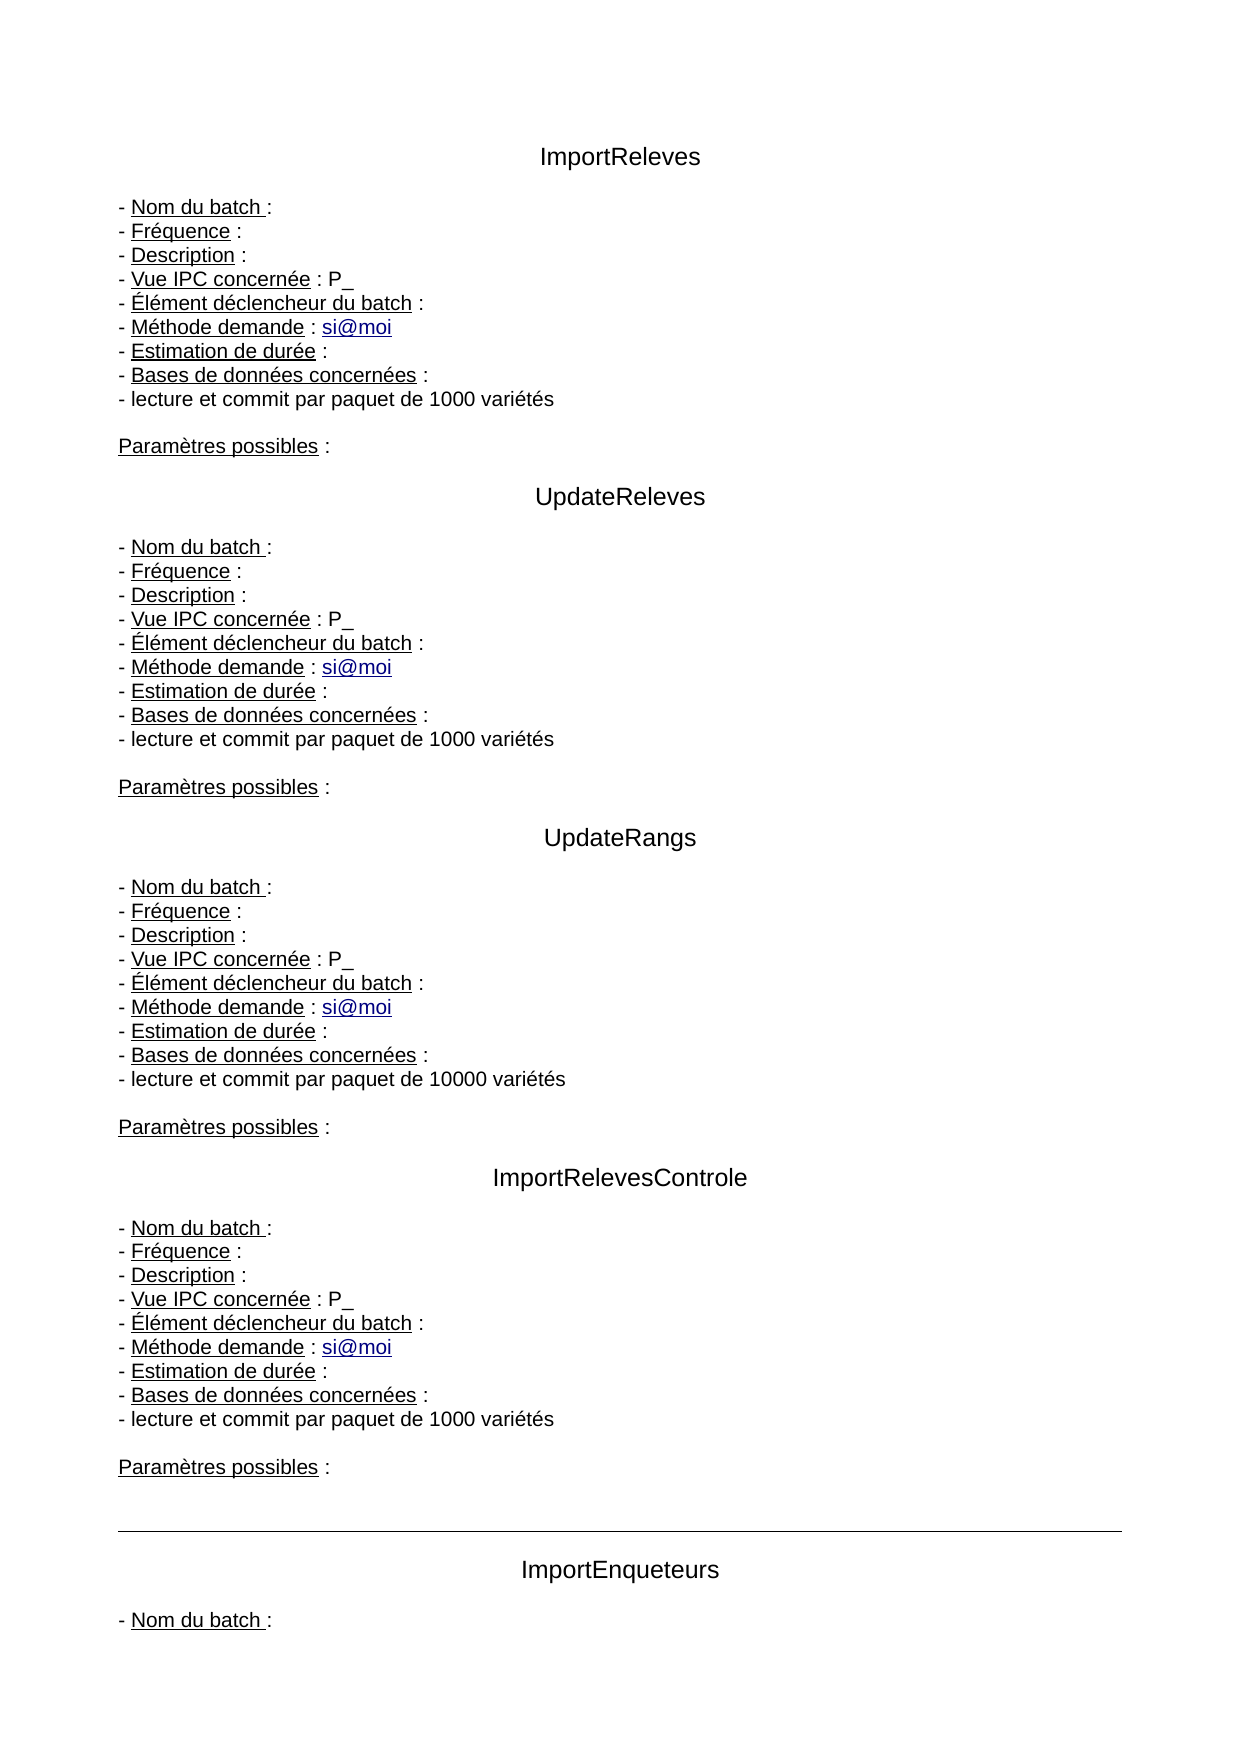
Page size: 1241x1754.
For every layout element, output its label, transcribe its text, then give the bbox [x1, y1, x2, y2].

text - Fréquence : [118, 1239, 1122, 1263]
text - Fréquence : [118, 899, 1122, 923]
text - Vue IPC concernée : P_ [118, 607, 1122, 631]
text - Vue IPC concernée : P_ [118, 267, 1122, 291]
text - Bases de données concernées : [118, 362, 1122, 386]
text UpdateRangs [118, 822, 1122, 851]
text ImportEnqueteurs [118, 1555, 1122, 1584]
text - Estimation de durée : [118, 338, 1122, 362]
text - Élément déclencheur du batch : [118, 291, 1122, 314]
text - Méthode demande : si@moi [118, 314, 1122, 338]
text - Nom du batch : [118, 1215, 1122, 1239]
text - Bases de données concernées : [118, 1043, 1122, 1067]
text - Nom du batch : [118, 535, 1122, 559]
text - Méthode demande : si@moi [118, 1335, 1122, 1359]
text Paramètres possibles : [118, 1115, 1122, 1139]
text - Estimation de durée : [118, 1359, 1122, 1383]
text - Vue IPC concernée : P_ [118, 1287, 1122, 1311]
text - lecture et commit par paquet de 10000 variétés [118, 1067, 1122, 1091]
text Paramètres possibles : [118, 774, 1122, 798]
text - Méthode demande : si@moi [118, 995, 1122, 1019]
text UpdateReleves [118, 482, 1122, 511]
text - Nom du batch : [118, 875, 1122, 899]
text - Description : [118, 923, 1122, 947]
text - lecture et commit par paquet de 1000 variétés [118, 727, 1122, 751]
text - Fréquence : [118, 559, 1122, 583]
text - Vue IPC concernée : P_ [118, 947, 1122, 971]
text - Nom du batch : [118, 195, 1122, 219]
text - Description : [118, 243, 1122, 267]
text Paramètres possibles : [118, 1455, 1122, 1479]
text - Estimation de durée : [118, 679, 1122, 703]
text - Nom du batch : [118, 1608, 1122, 1632]
text - Élément déclencheur du batch : [118, 1311, 1122, 1335]
text - Fréquence : [118, 219, 1122, 243]
text - Description : [118, 583, 1122, 607]
text - lecture et commit par paquet de 1000 variétés [118, 386, 1122, 410]
text - Bases de données concernées : [118, 1383, 1122, 1407]
text - Élément déclencheur du batch : [118, 971, 1122, 995]
text - Description : [118, 1263, 1122, 1287]
text - Méthode demande : si@moi [118, 655, 1122, 679]
text Paramètres possibles : [118, 434, 1122, 458]
text - Élément déclencheur du batch : [118, 631, 1122, 655]
text - Bases de données concernées : [118, 703, 1122, 727]
text - lecture et commit par paquet de 1000 variétés [118, 1407, 1122, 1431]
text ImportRelevesControle [118, 1163, 1122, 1191]
text - Estimation de durée : [118, 1019, 1122, 1043]
text ImportReleves [118, 142, 1122, 171]
